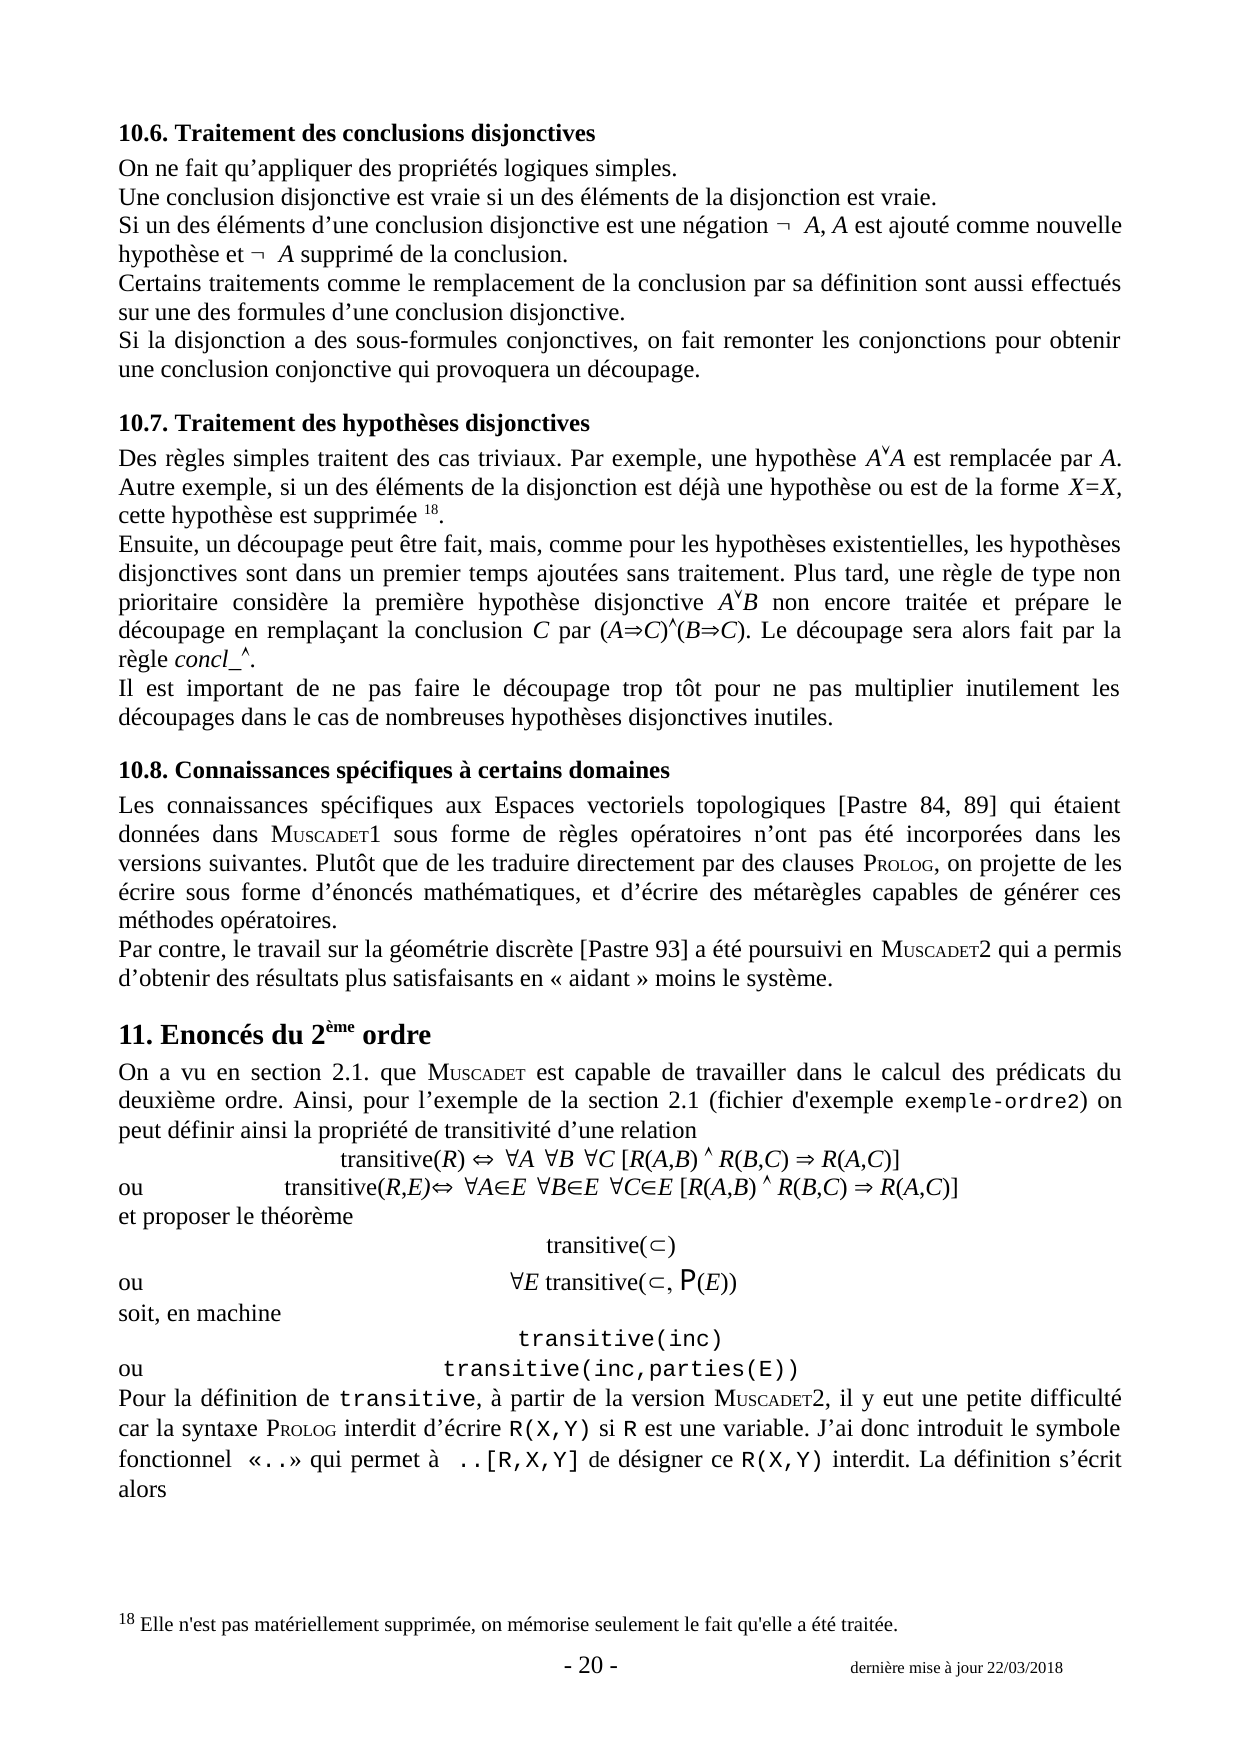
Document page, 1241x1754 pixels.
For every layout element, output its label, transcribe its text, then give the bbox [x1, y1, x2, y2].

subtitle 11. Enoncés du 2ème ordre [118, 1017, 1122, 1050]
text Des règles simples traitent des cas triviaux. Par exemple, une hypothèse AA est remplacée par A. Autre exemple, si un des éléments de la disjonction est déjà une hypothèse ou est de la forme X=X, cette hypothèse est supprimée . [118, 443, 1122, 529]
text Si un des éléments d’une conclusion disjonctive est une négation  A, A est ajouté comme nouvelle hypothèse et  A supprimé de la conclusion. [118, 211, 1122, 268]
text transitive(R)  A B C [R(A,B)  R(B,C)  R(A,C)] [118, 1144, 1122, 1172]
text ou transitive(R,E) AE BE CE [R(A,B)  R(B,C)  R(A,C)] [118, 1172, 1122, 1201]
text Ensuite, un découpage peut être fait, mais, comme pour les hypothèses existentielles, les hypothèses disjonctives sont dans un premier temps ajoutées sans traitement. Plus tard, une règle de type non prioritaire considère la première hypothèse disjonctive AB non encore traitée et prépare le découpage en remplaçant la conclusion C par (AC)(BC). Le découpage sera alors fait par la règle concl_. [118, 529, 1122, 673]
text ou E transitive(, P(E)) [118, 1259, 1122, 1298]
text Certains traitements comme le remplacement de la conclusion par sa définition sont aussi effectués sur une des formules d’une conclusion disjonctive. [118, 268, 1122, 326]
text Les connaissances spécifiques aux Espaces vectoriels topologiques [Pastre 84, 89] qui étaient données dans Muscadet1 sous forme de règles opératoires n’ont pas été incorporées dans les versions suivantes. Plutôt que de les traduire directement par des clauses Prolog, on projette de les écrire sous forme d’énoncés mathématiques, et d’écrire des métarègles capables de générer ces méthodes opératoires. [118, 791, 1122, 934]
text soit, en machine [118, 1298, 1122, 1327]
text Une conclusion disjonctive est vraie si un des éléments de la disjonction est vraie. [118, 182, 1122, 211]
text Elle n'est pas matériellement supprimée, on mémorise seulement le fait qu'elle a été traitée. [118, 1608, 1122, 1636]
text On ne fait qu’appliquer des propriétés logiques simples. [118, 153, 1122, 182]
text ou transitive(inc,parties(E)) [118, 1353, 1122, 1383]
text Par contre, le travail sur la géométrie discrète [Pastre 93] a été poursuivi en Muscadet2 qui a permis d’obtenir des résultats plus satisfaisants en « aidant » moins le système. [118, 934, 1122, 992]
subtitle 10.6. Traitement des conclusions disjonctives [118, 118, 1122, 147]
text On a vu en section 2.1. que Muscadet est capable de travailler dans le calcul des prédicats du deuxième ordre. Ainsi, pour l’exemple de la section 2.1 (fichier d'exemple exemple-ordre2) on peut définir ainsi la propriété de transitivité d’une relation [118, 1057, 1122, 1144]
text transitive() [118, 1230, 1122, 1259]
text transitive(inc) [118, 1327, 1122, 1353]
subtitle 10.8. Connaissances spécifiques à certains domaines [118, 756, 1122, 784]
text Si la disjonction a des sous-formules conjonctives, on fait remonter les conjonctions pour obtenir une conclusion conjonctive qui provoquera un découpage. [118, 326, 1122, 383]
text Pour la définition de transitive, à partir de la version Muscadet2, il y eut une petite difficulté car la syntaxe Prolog interdit d’écrire R(X,Y) si R est une variable. J’ai donc introduit le symbole fonctionnel «..» qui permet à ..[R,X,Y] de désigner ce R(X,Y) interdit. La définition s’écrit alors [118, 1383, 1122, 1503]
text Il est important de ne pas faire le découpage trop tôt pour ne pas multiplier inutilement les découpages dans le cas de nombreuses hypothèses disjonctives inutiles. [118, 673, 1122, 731]
subtitle 10.7. Traitement des hypothèses disjonctives [118, 408, 1122, 437]
text et proposer le théorème [118, 1201, 1122, 1230]
